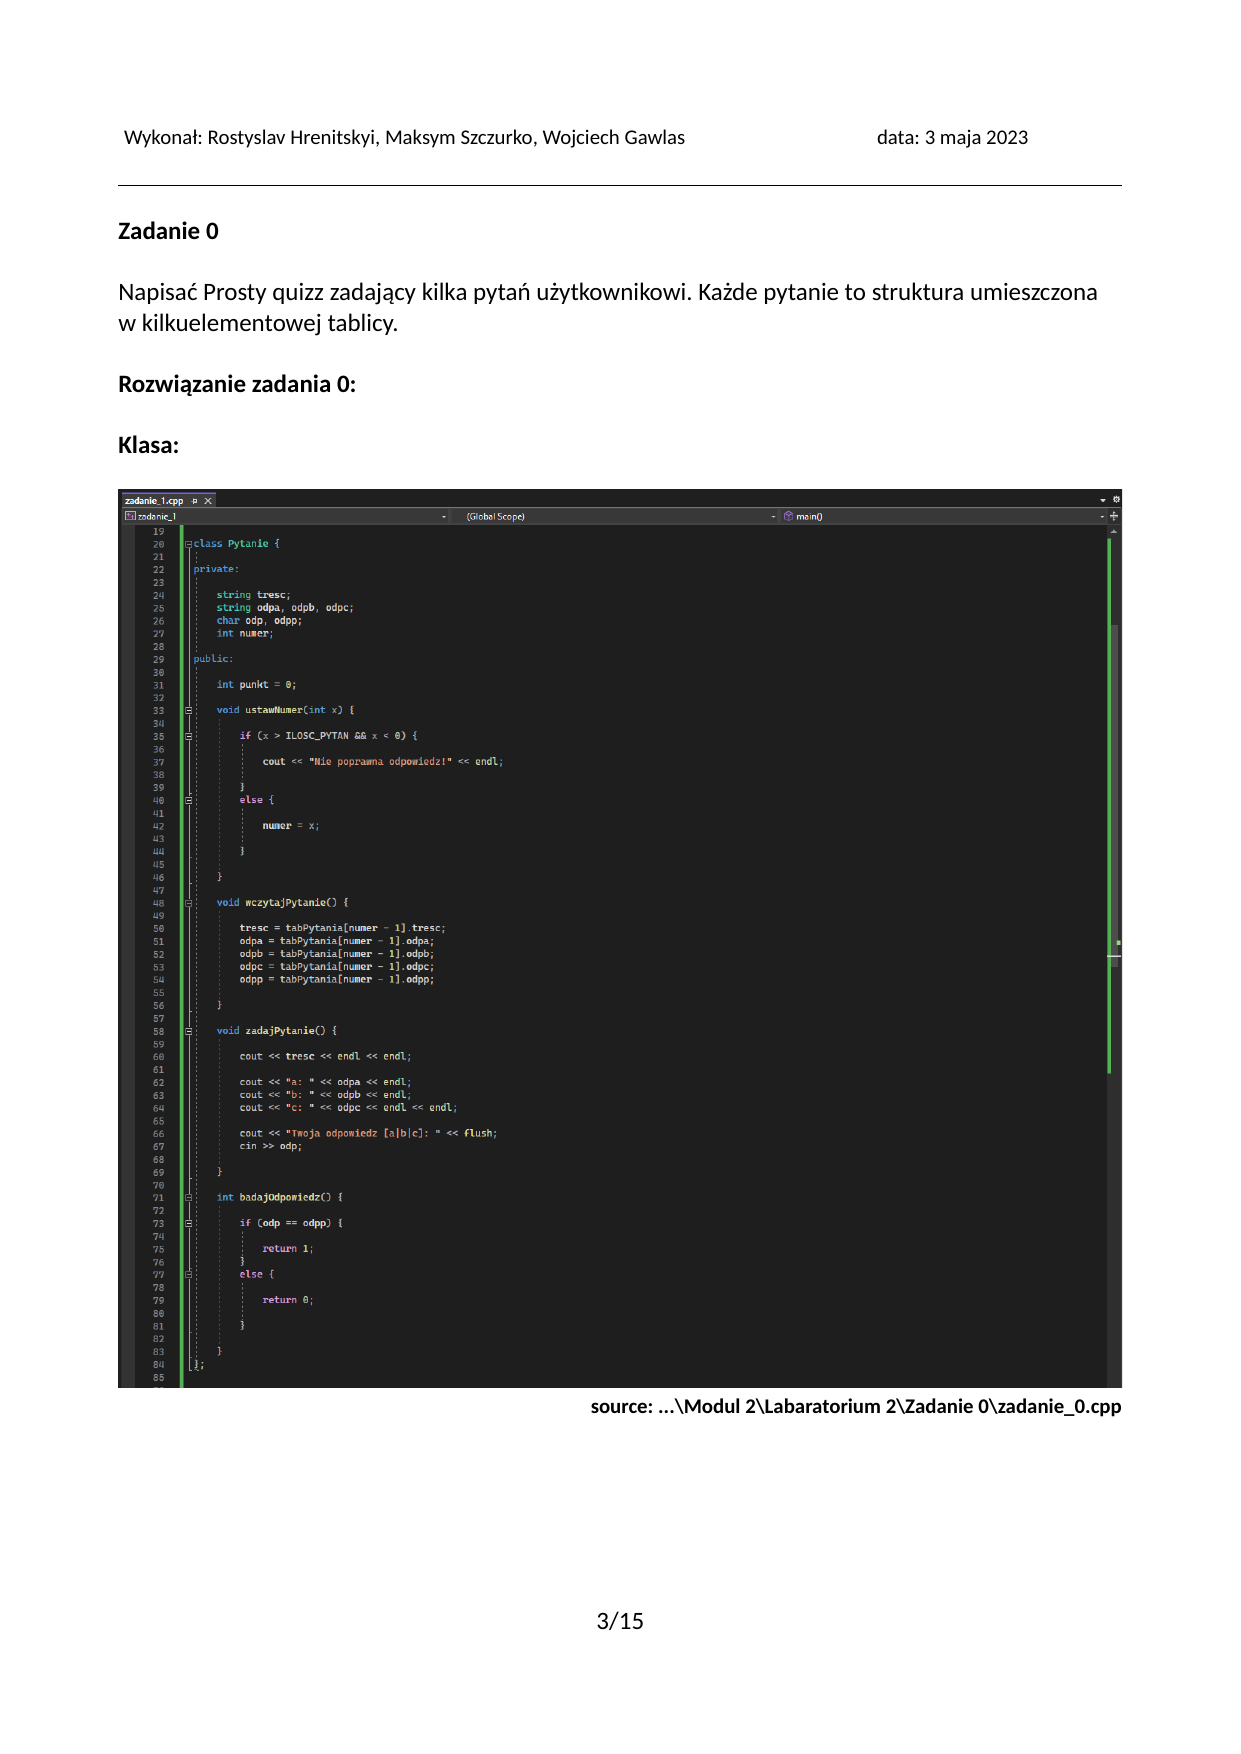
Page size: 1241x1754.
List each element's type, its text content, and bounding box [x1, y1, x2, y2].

text source: ...\Modul 2\Labaratorium 2\Zadanie 0\zadanie_0.cpp [118, 1394, 1122, 1419]
text Klasa: [118, 429, 1122, 459]
text Rozwiązanie zadania 0: [118, 368, 1122, 398]
text Napisać Prosty quizz zadający kilka pytań użytkownikowi. Każde pytanie to struktura umieszczona w kilkuelementowej tablicy. [118, 276, 1122, 337]
picture [118, 489, 1123, 1388]
text Zadanie 0 [118, 215, 1122, 246]
